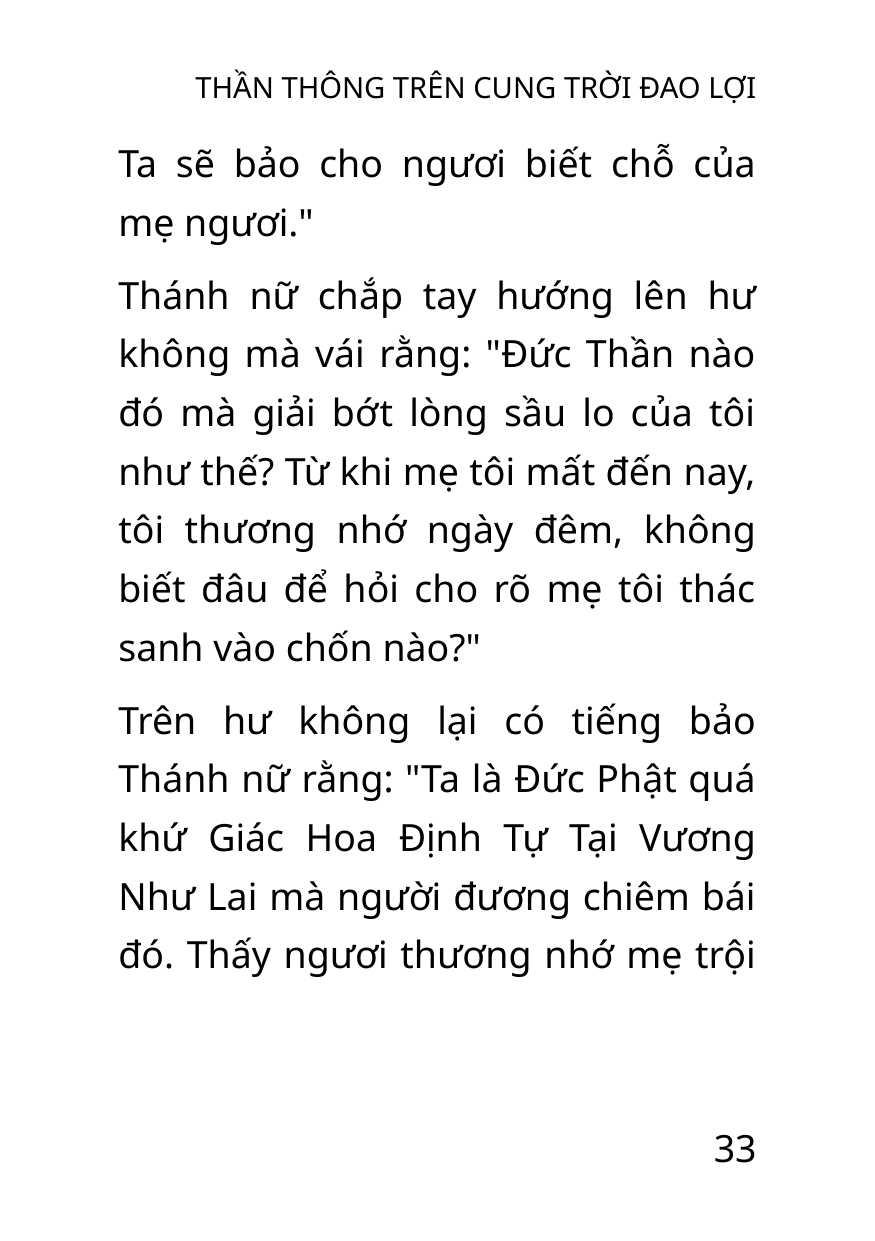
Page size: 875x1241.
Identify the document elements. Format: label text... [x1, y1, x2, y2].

text Ta sẽ bảo cho ngươi biết chỗ của mẹ ngươi." [118, 137, 756, 247]
text Trên hư không lại có tiếng bảo Thánh nữ rằng: "Ta là Đức Phật quá khứ Giác Hoa Định Tự Tại Vương Như Lai mà người đương chiêm bái đó. Thấy ngươi thương nhớ mẹ trội [118, 694, 756, 980]
text Thánh nữ chắp tay hướng lên hư không mà vái rằng: "Đức Thần nào đó mà giải bớt lòng sầu lo của tôi như thế? Từ khi mẹ tôi mất đến nay, tôi thương nhớ ngày đêm, không biết đâu để hỏi cho rõ mẹ tôi thác sanh vào chốn nào?" [118, 269, 756, 672]
